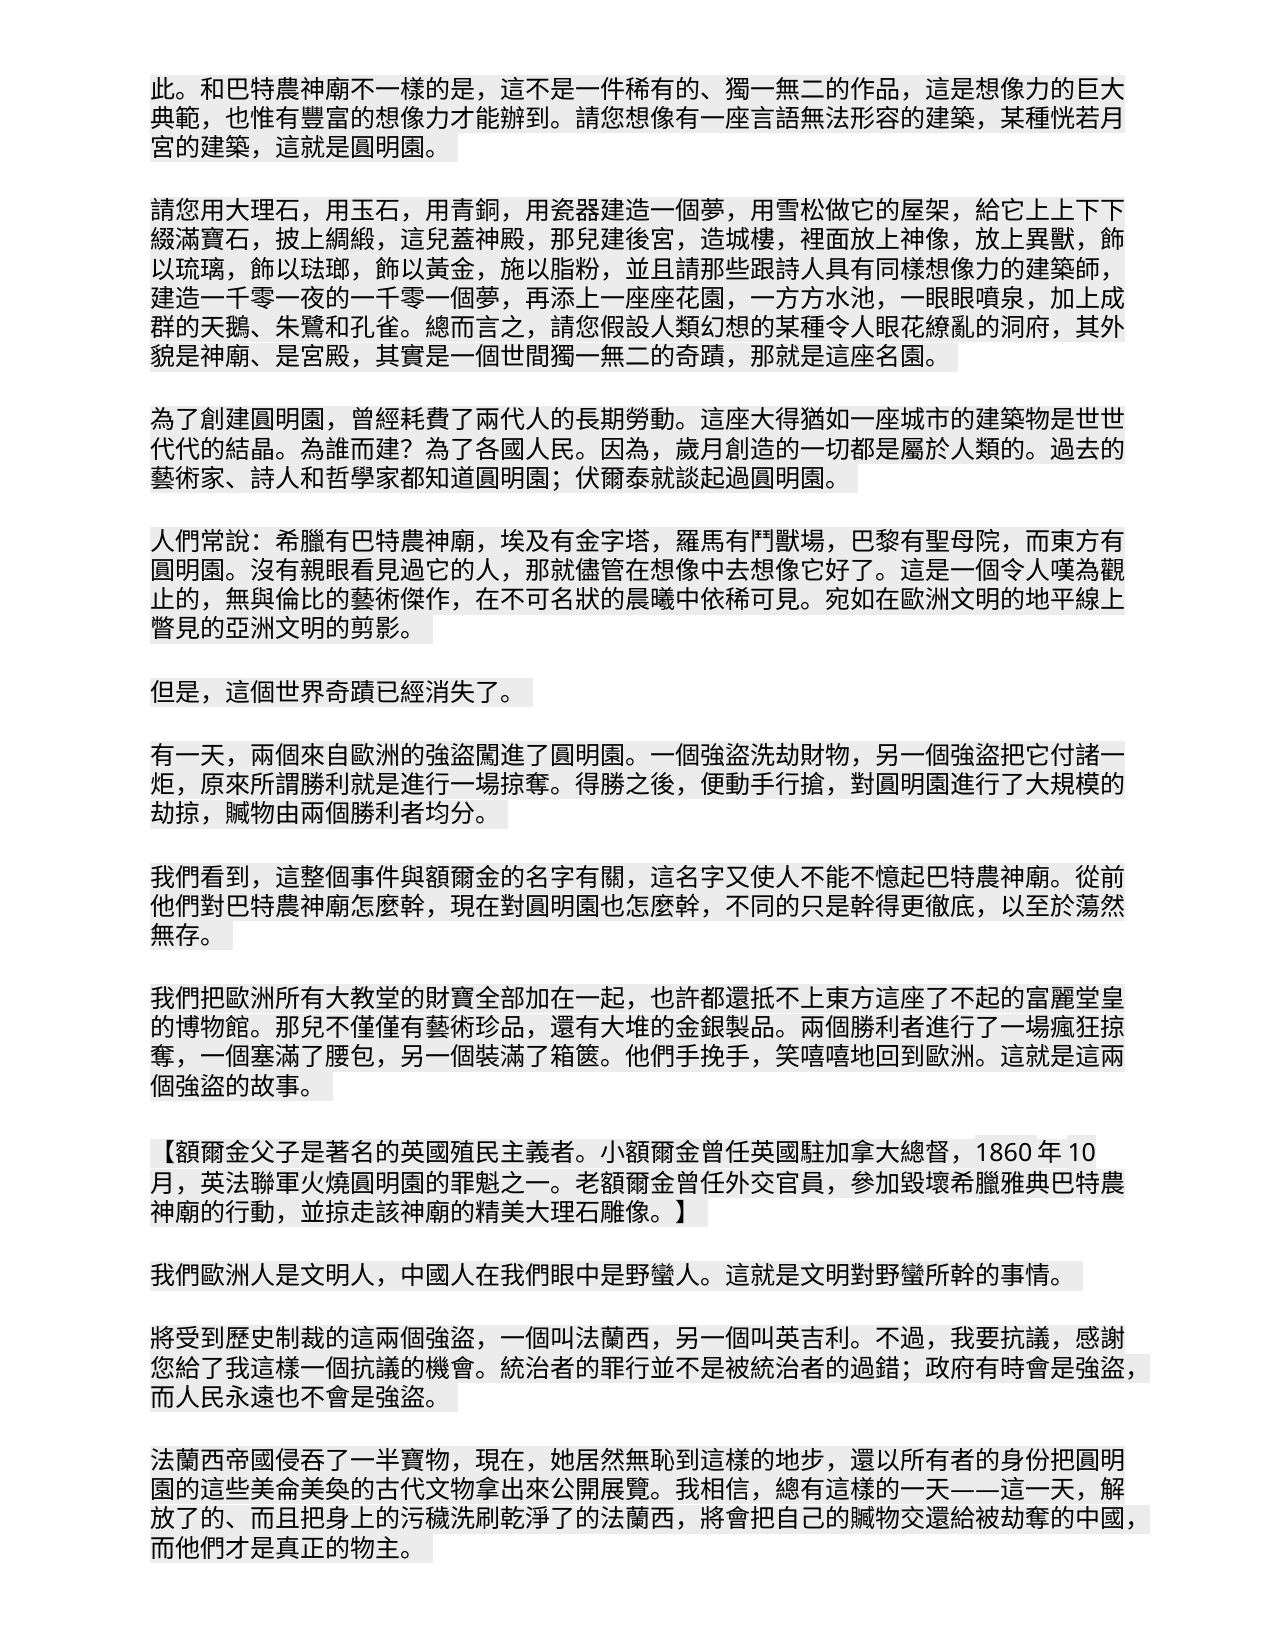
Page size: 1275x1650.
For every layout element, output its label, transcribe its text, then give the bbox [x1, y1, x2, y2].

text 幾年前，我在圓明園待了一個寧靜的下午。入口處看到一個銅像，看起來像個外國人，原來是雨果，法國寫 "悲慘世界" 和 "鐘樓怪人" 的那個雨果。 https://kknews.cc/culture/o2zvkgq.html 中國之所以給他立了個銅像，是因為他曾批評英法聯軍之入侵中國，一路姦殺擄掠，儘情破壞、掠奪與殺戮。底下是雨果當時寫的一封信。翻譯得對不對我沒仔細比對，我逕自修改了一些地方，使之通順。 台灣人已經被洗腦成另一種生物，不但認賊作父，還給敵人當狗，傷害自己人；不但仇視自己的祖先，蔑視其痛苦，甚至聽聞先人被姦殺擄掠一百多年的事實，竟歡欣鼓舞，並期待見到更多的殺戮與羞辱降臨對岸骨肉親人身上。 很多東西，悲傷的，憤怒的，感動的，我的文字能力不足以表達，只能讓它們像個火苗一樣，永不止息地在心裏頭燃燒著。 陳真 2019. 07. 23. ============= 致巴雷特大尉： 您徵求我對遠征中國的意見。您認為這次遠征是體面的，出色的。多謝您對我的想法予以重視。在您看來，維多利亞女皇和拿破崙皇帝的聯合艦隊所進行的這次遠征真是無上的榮耀，而且還是法蘭西和英吉利共同分享的一次榮光，因此您很想知道我對英法的這次勝利的看法，那就請往下讀吧： 在世界的某個角落，有一個世界奇蹟。這個奇蹟就叫做圓明園。藝術有兩個來源，一是理性，產生了歐洲藝術；一是想像，產生了東方藝術。圓明園在想像藝術中的地位，就如同巴特農神廟在理性藝術中的地位。一個幾乎是超人的民族的想像力所能產生的成就盡在於此。和巴特農神廟不一樣的是，這不是一件稀有的、獨一無二的作品，這是想像力的巨大典範，也惟有豐富的想像力才能辦到。請您想像有一座言語無法形容的建築，某種恍若月宮的建築，這就是圓明園。 請您用大理石，用玉石，用青銅，用瓷器建造一個夢，用雪松做它的屋架，給它上上下下綴滿寶石，披上綢緞，這兒蓋神殿，那兒建後宮，造城樓，裡面放上神像，放上異獸，飾以琉璃，飾以琺瑯，飾以黃金，施以脂粉，並且請那些跟詩人具有同樣想像力的建築師，建造一千零一夜的一千零一個夢，再添上一座座花園，一方方水池，一眼眼噴泉，加上成群的天鵝、朱鷺和孔雀。總而言之，請您假設人類幻想的某種令人眼花繚亂的洞府，其外貌是神廟、是宮殿，其實是一個世間獨一無二的奇蹟，那就是這座名園。 為了創建圓明園，曾經耗費了兩代人的長期勞動。這座大得猶如一座城市的建築物是世世代代的結晶。為誰而建？為了各國人民。因為，歲月創造的一切都是屬於人類的。過去的藝術家、詩人和哲學家都知道圓明園；伏爾泰就談起過圓明園。 人們常說：希臘有巴特農神廟，埃及有金字塔，羅馬有鬥獸場，巴黎有聖母院，而東方有圓明園。沒有親眼看見過它的人，那就儘管在想像中去想像它好了。這是一個令人嘆為觀止的，無與倫比的藝術傑作，在不可名狀的晨曦中依稀可見。宛如在歐洲文明的地平線上瞥見的亞洲文明的剪影。 但是，這個世界奇蹟已經消失了。 有一天，兩個來自歐洲的強盜闖進了圓明園。一個強盜洗劫財物，另一個強盜把它付諸一炬，原來所謂勝利就是進行一場掠奪。得勝之後，便動手行搶，對圓明園進行了大規模的劫掠，贓物由兩個勝利者均分。 我們看到，這整個事件與額爾金的名字有關，這名字又使人不能不憶起巴特農神廟。從前他們對巴特農神廟怎麼幹，現在對圓明園也怎麼幹，不同的只是幹得更徹底，以至於蕩然無存。 我們把歐洲所有大教堂的財寶全部加在一起，也許都還抵不上東方這座了不起的富麗堂皇的博物館。那兒不僅僅有藝術珍品，還有大堆的金銀製品。兩個勝利者進行了一場瘋狂掠奪，一個塞滿了腰包，另一個裝滿了箱篋。他們手挽手，笑嘻嘻地回到歐洲。這就是這兩個強盜的故事。 【額爾金父子是著名的英國殖民主義者。小額爾金曾任英國駐加拿大總督，1860年10月，英法聯軍火燒圓明園的罪魁之一。老額爾金曾任外交官員，參加毀壞希臘雅典巴特農神廟的行動，並掠走該神廟的精美大理石雕像。】 我們歐洲人是文明人，中國人在我們眼中是野蠻人。這就是文明對野蠻所幹的事情。 將受到歷史制裁的這兩個強盜，一個叫法蘭西，另一個叫英吉利。不過，我要抗議，感謝您給了我這樣一個抗議的機會。統治者的罪行並不是被統治者的過錯；政府有時會是強盜，而人民永遠也不會是強盜。 法蘭西帝國侵吞了一半寶物，現在，她居然無恥到這樣的地步，還以所有者的身份把圓明園的這些美侖美奐的古代文物拿出來公開展覽。我相信，總有這樣的一天——這一天，解放了的、而且把身上的污穢洗刷乾淨了的法蘭西，將會把自己的贓物交還給被劫奪的中國，而他們才是真正的物主。 如今，我姑且如此見證：這次搶掠，就是由這兩名掠奪者所幹的。 閣下，您現在總算知道了我對這次軍事遠征中國的事情是有充分的認識的。 維克多·雨果 1861年11月25日 （原載1962年3月29日《光明日報》，程代熙譯） [150, 75, 1125, 1563]
